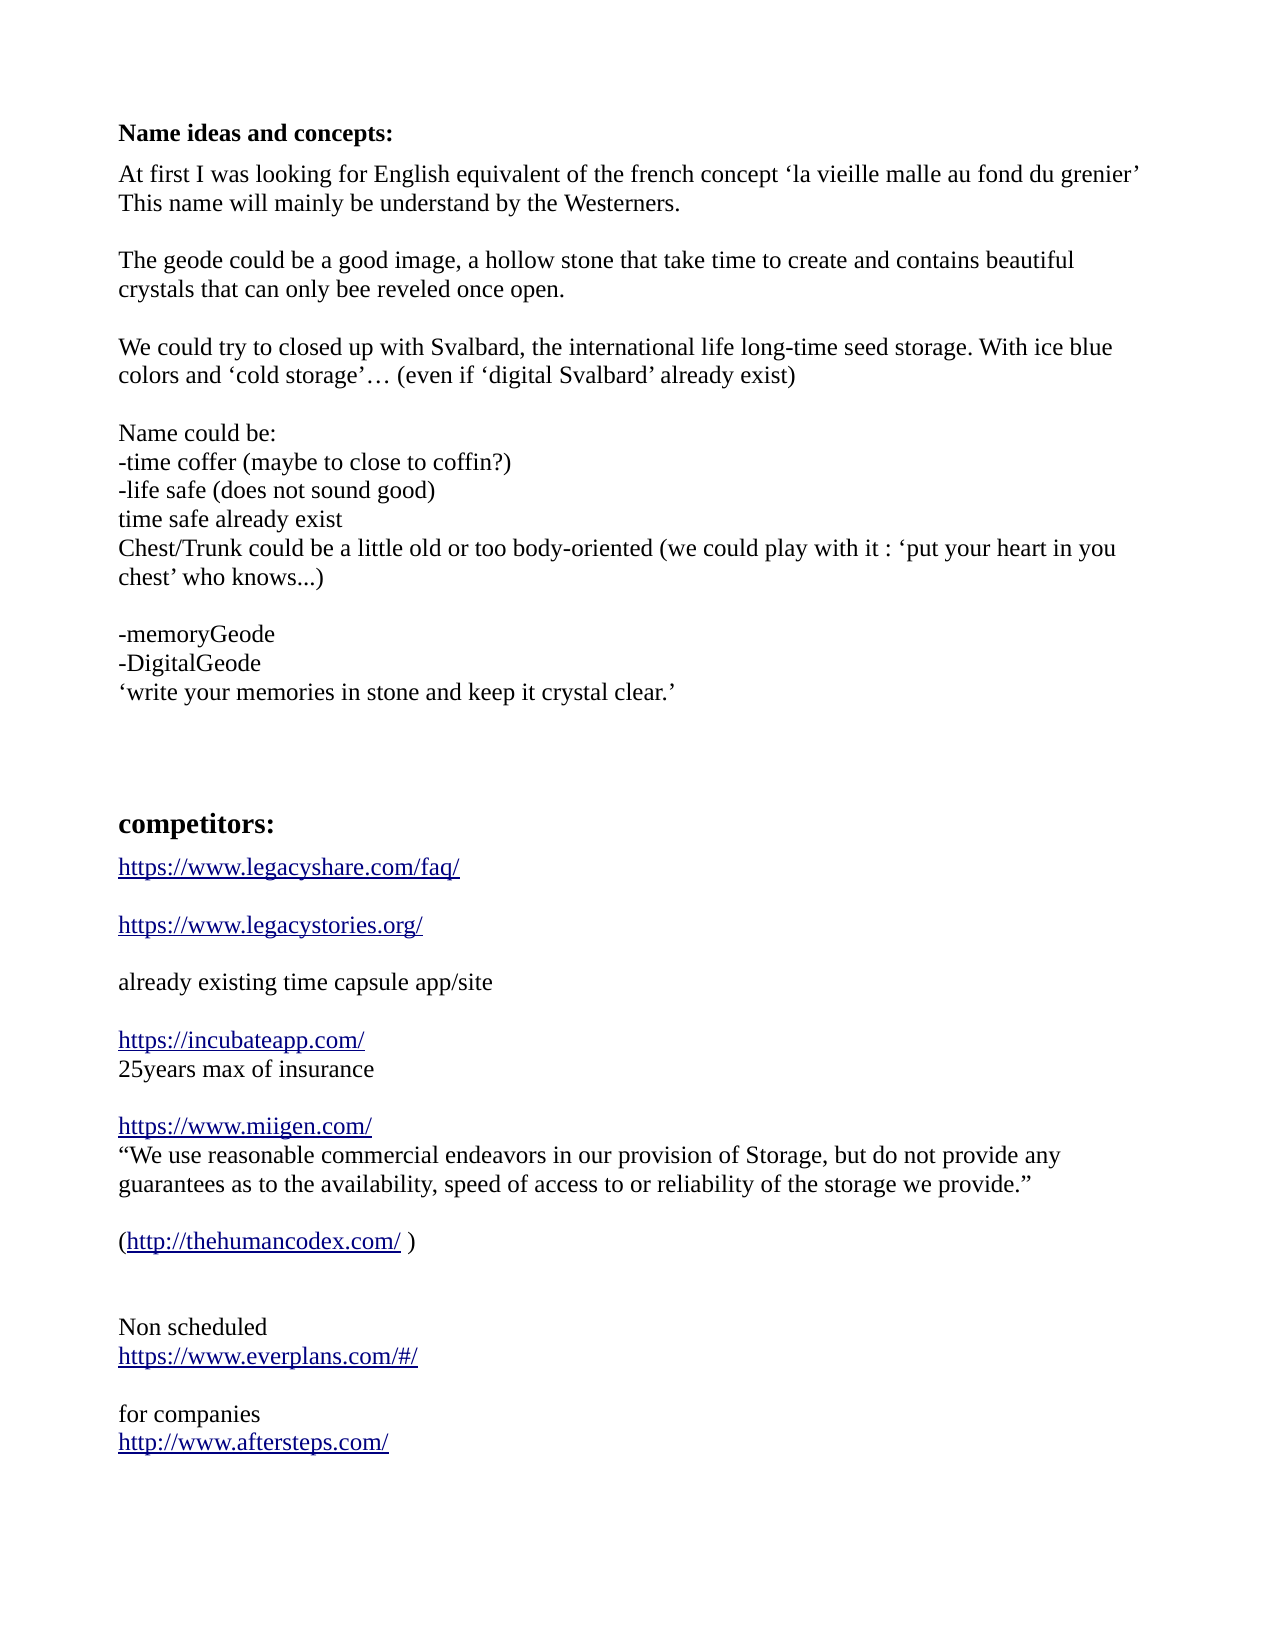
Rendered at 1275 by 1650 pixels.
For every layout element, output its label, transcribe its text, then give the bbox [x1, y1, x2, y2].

text This name will mainly be understand by the Westerners. [118, 188, 1157, 217]
text http://www.aftersteps.com/ [118, 1427, 1157, 1456]
text At first I was looking for English equivalent of the french concept ‘la vieille malle au fond du grenier’ [118, 159, 1157, 188]
subtitle competitors: [118, 806, 1157, 840]
text https://www.legacystories.org/ [118, 910, 1157, 939]
text Name could be: [118, 418, 1157, 447]
text -DigitalGeode [118, 648, 1157, 677]
text already existing time capsule app/site [118, 967, 1157, 996]
text -life safe (does not sound good) [118, 476, 1157, 504]
text for companies [118, 1399, 1157, 1427]
text 25years max of insurance [118, 1054, 1157, 1082]
text time safe already exist [118, 504, 1157, 533]
text -time coffer (maybe to close to coffin?) [118, 447, 1157, 476]
text -memoryGeode [118, 619, 1157, 648]
text Chest/Trunk could be a little old or too body-oriented (we could play with it : ‘put your heart in you chest’ who knows...) [118, 533, 1157, 591]
text https://www.everplans.com/#/ [118, 1341, 1157, 1370]
text ‘write your memories in stone and keep it crystal clear.’ [118, 677, 1157, 706]
text “We use reasonable commercial endeavors in our provision of Storage, but do not provide any guarantees as to the availability, speed of access to or reliability of the storage we provide.” [118, 1140, 1157, 1197]
text The geode could be a good image, a hollow stone that take time to create and contains beautiful crystals that can only bee reveled once open. [118, 246, 1157, 303]
subtitle Name ideas and concepts: [118, 118, 1157, 147]
text https://incubateapp.com/ [118, 1025, 1157, 1054]
text We could try to closed up with Svalbard, the international life long-time seed storage. With ice blue colors and ‘cold storage’… (even if ‘digital Svalbard’ already exist) [118, 332, 1157, 389]
text https://www.miigen.com/ [118, 1111, 1157, 1140]
text Non scheduled [118, 1312, 1157, 1341]
text https://www.legacyshare.com/faq/ [118, 852, 1157, 881]
text (http://thehumancodex.com/ ) [118, 1226, 1157, 1255]
